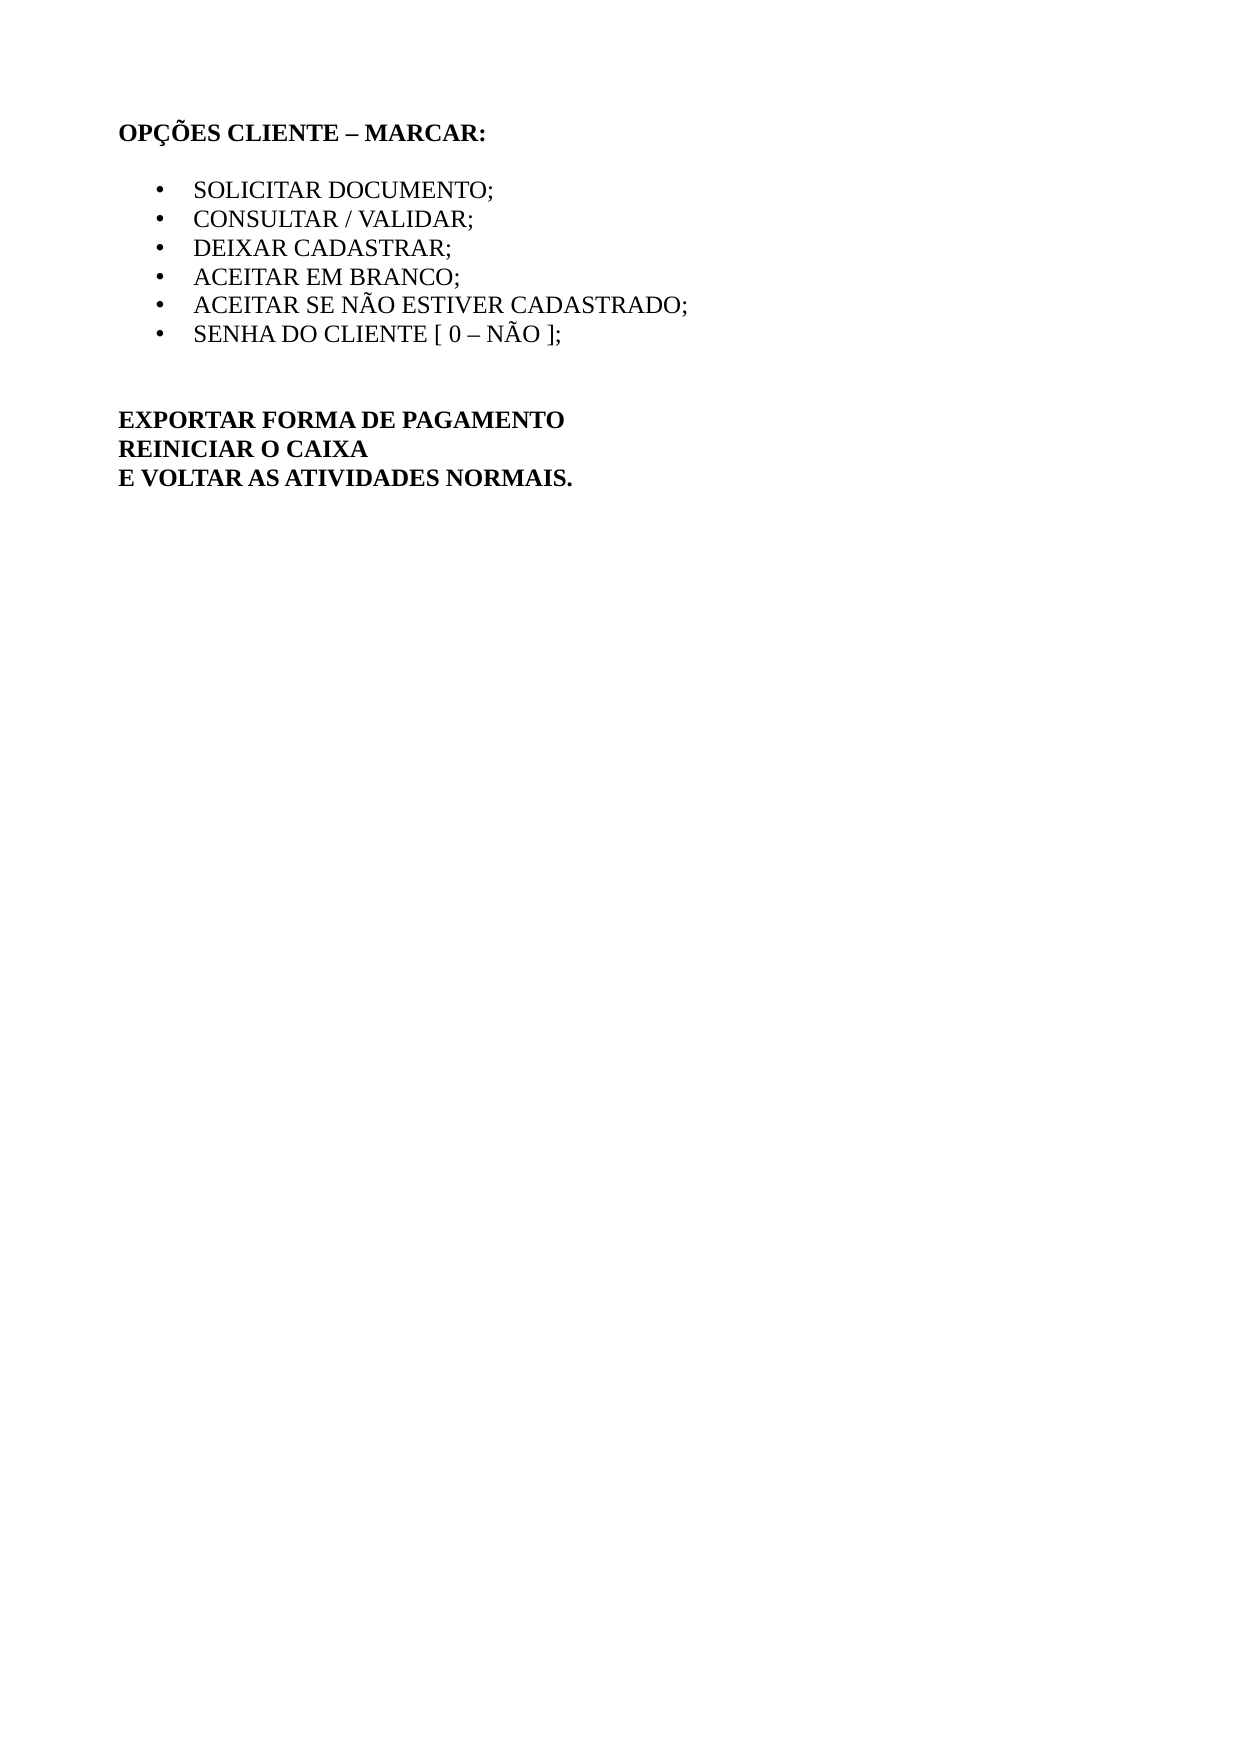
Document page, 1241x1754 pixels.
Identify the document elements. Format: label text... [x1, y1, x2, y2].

text REINICIAR O CAIXA [118, 434, 1122, 463]
text E VOLTAR AS ATIVIDADES NORMAIS. [118, 463, 1122, 492]
text OPÇÕES CLIENTE – MARCAR: [118, 118, 1122, 147]
list DEIXAR CADASTRAR; [156, 233, 1122, 262]
list ACEITAR EM BRANCO; [156, 262, 1122, 291]
list CONSULTAR / VALIDAR; [156, 204, 1122, 233]
list SOLICITAR DOCUMENTO; [156, 176, 1122, 204]
text EXPORTAR FORMA DE PAGAMENTO [118, 406, 1122, 434]
list SENHA DO CLIENTE [ 0 – NÃO ]; [156, 319, 1122, 348]
list ACEITAR SE NÃO ESTIVER CADASTRADO; [156, 291, 1122, 319]
